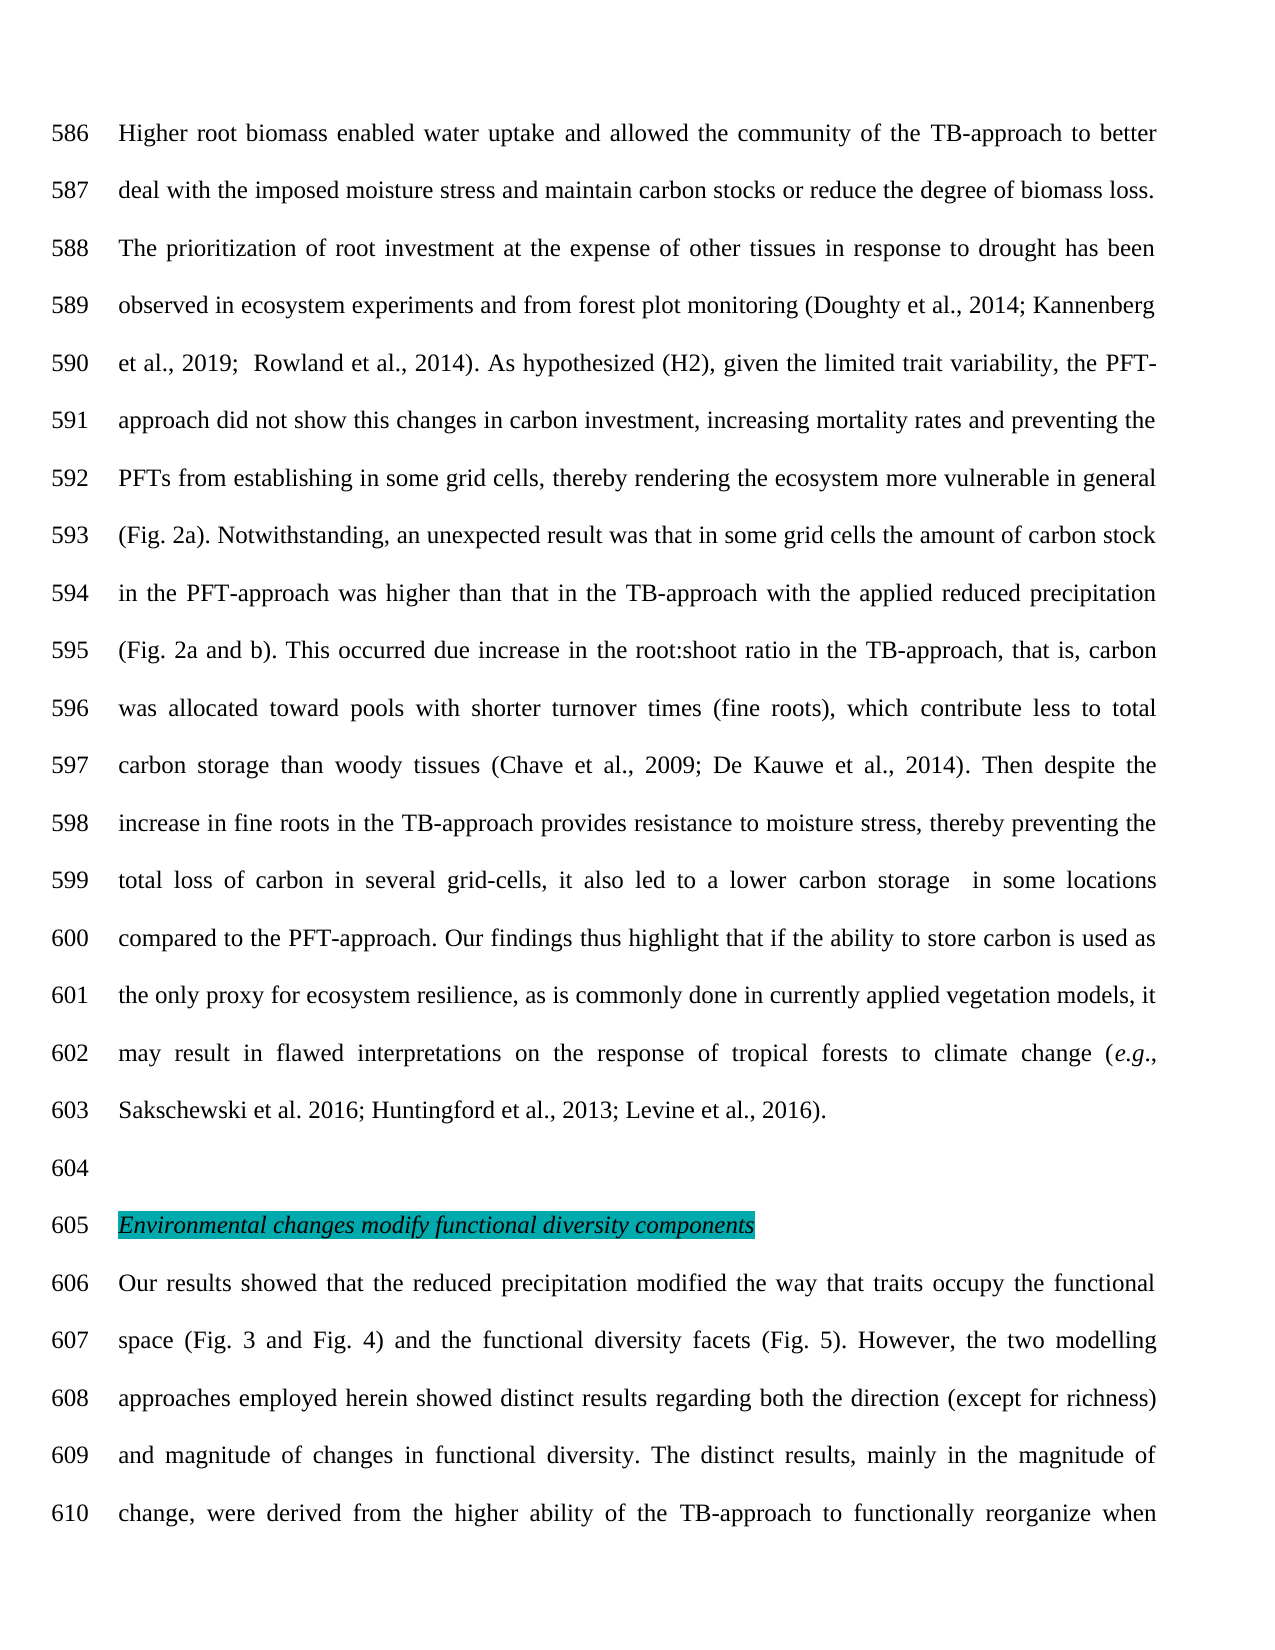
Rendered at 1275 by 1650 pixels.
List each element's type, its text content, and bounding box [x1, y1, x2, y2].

text Our results showed that the reduced precipitation modified the way that traits occupy the functional space (Fig. 3 and Fig. 4) and the functional diversity facets (Fig. 5). However, the two modelling approaches employed herein showed distinct results regarding both the direction (except for richness) and magnitude of changes in functional diversity. The distinct results, mainly in the magnitude of change, were derived from the higher ability of the TB-approach to functionally reorganize when compared to the PFT-approach. For example, reduced precipitation led to a wider range of expressed trait values in functional space in the TB-approach, both from a single and multi-trait perspective, thus enabling the occurrence of trait values that were not present before the disturbance or increasing their occurrence (Fig. 3 and Fig. 4) and thus increasing their richness (Fig. 5a). On the other hand, the PFT-approach presented a restricted probability of the occurrence of new trait values, which showed trimodal curves with lower precipitation (Fig. 3), three discrete groups in the hypervolume (Fig. 4) and a lower degree of increase in richness (Fig. 5a). [83, 1268, 1157, 1527]
text Higher root biomass enabled water uptake and allowed the community of the TB-approach to better deal with the imposed moisture stress and maintain carbon stocks or reduce the degree of biomass loss. The prioritization of root investment at the expense of other tissues in response to drought has been observed in ecosystem experiments and from forest plot monitoring (Doughty et al., 2014; Kannenberg et al., 2019; Rowland et al., 2014)⁠. As hypothesized (H2), given the limited trait variability, the PFT-approach did not show this changes in carbon investment, increasing mortality rates and preventing the PFTs from establishing in some grid cells, thereby rendering the ecosystem more vulnerable in general (Fig. 2a). Notwithstanding, an unexpected result was that in some grid cells the amount of carbon stock in the PFT-approach was higher than that in the TB-approach with the applied reduced precipitation (Fig. 2a and b). This occurred due increase in the root:shoot ratio in the TB-approach, that is, carbon was allocated toward pools with shorter turnover times (fine roots), which contribute less to total carbon storage than woody tissues (Chave et al., 2009; De Kauwe et al., 2014)⁠. Then despite the increase in fine roots in the TB-approach provides resistance to moisture stress, thereby preventing the total loss of carbon in several grid-cells, it also led to a lower carbon storage in some locations compared to the PFT-approach. Our findings thus highlight that if the ability to store carbon is used as the only proxy for ecosystem resilience, as is commonly done in currently applied vegetation models, it may result in flawed interpretations on the response of tropical forests to climate change (e.g., Sakschewski et al. 2016; Huntingford et al., 2013; Levine et al., 2016). [118, 118, 1157, 1124]
text Environmental changes modify functional diversity components [83, 1211, 1157, 1239]
